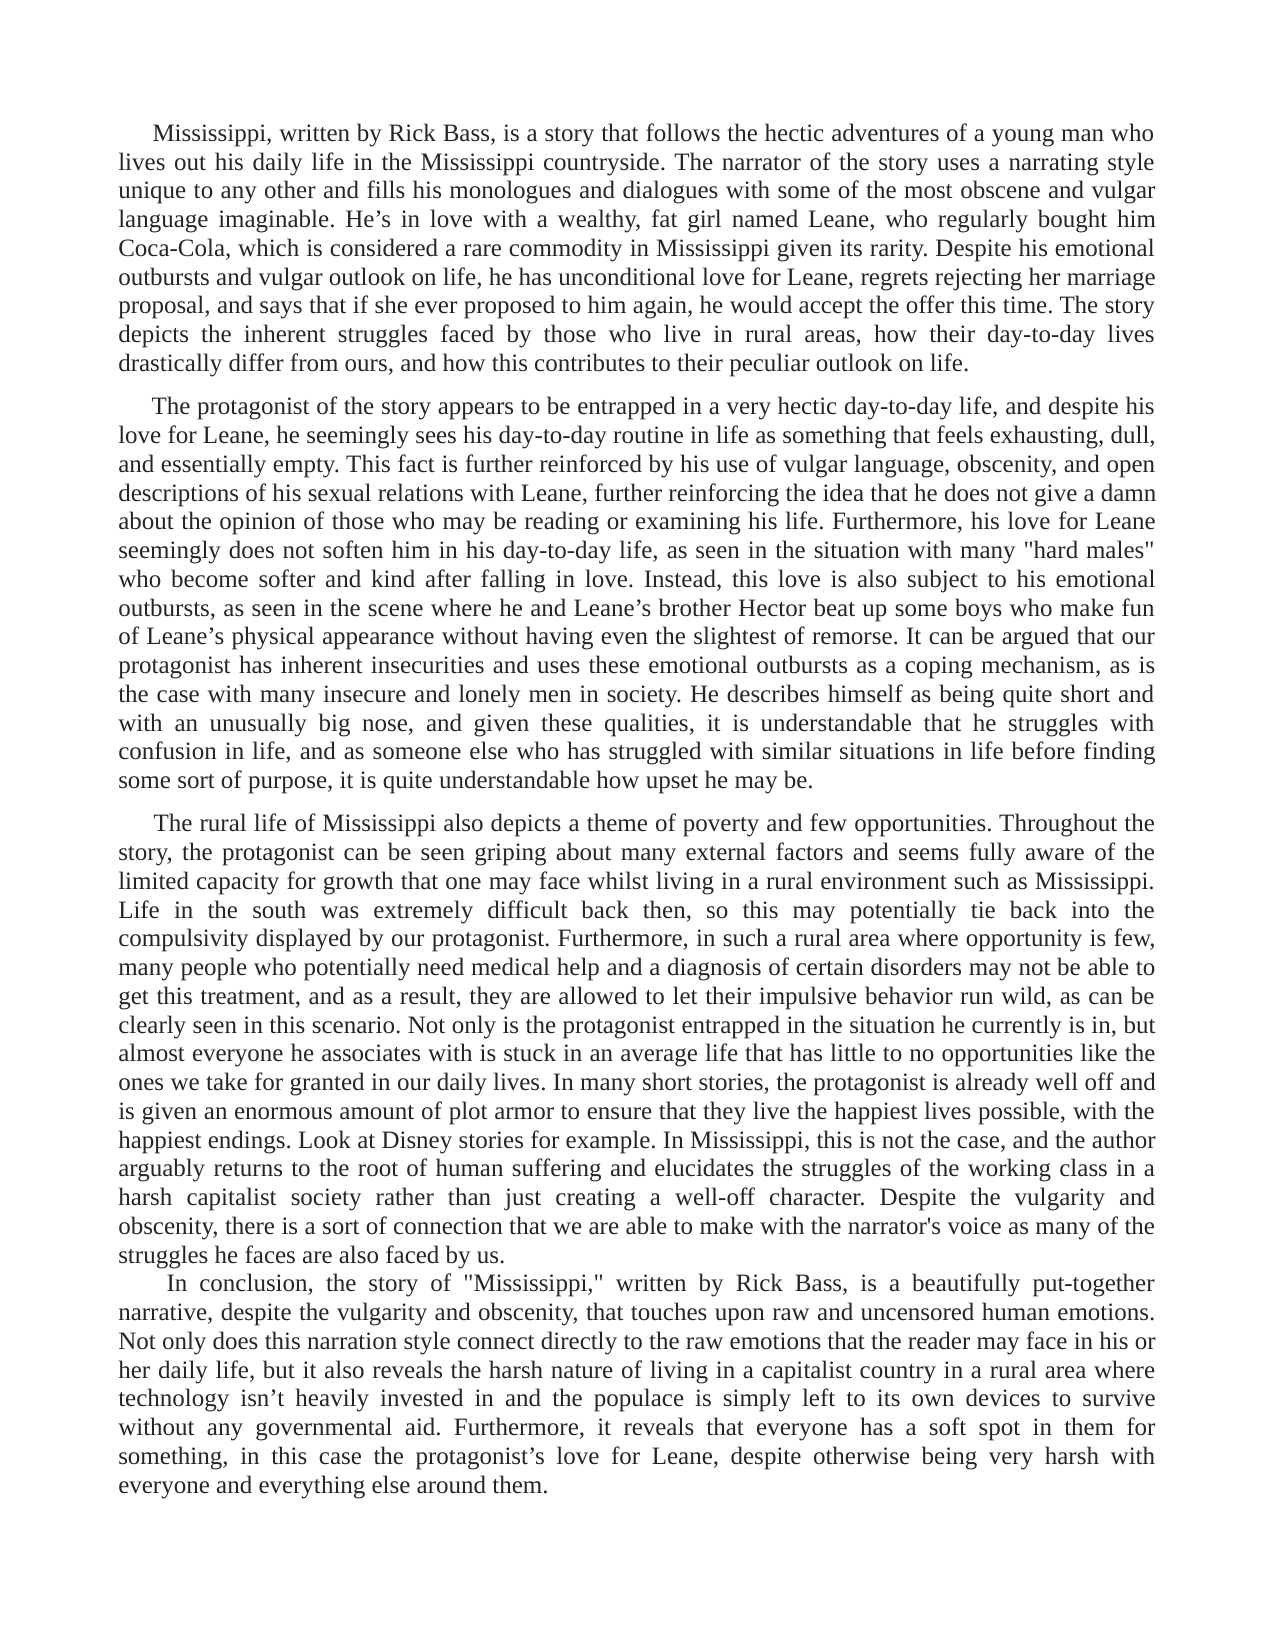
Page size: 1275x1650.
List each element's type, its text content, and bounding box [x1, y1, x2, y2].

text The rural life of Mississippi also depicts a theme of poverty and few opportunities. Throughout the story, the protagonist can be seen griping about many external factors and seems fully aware of the limited capacity for growth that one may face whilst living in a rural environment such as Mississippi. Life in the south was extremely difficult back then, so this may potentially tie back into the compulsivity displayed by our protagonist. Furthermore, in such a rural area where opportunity is few, many people who potentially need medical help and a diagnosis of certain disorders may not be able to get this treatment, and as a result, they are allowed to let their impulsive behavior run wild, as can be clearly seen in this scenario. Not only is the protagonist entrapped in the situation he currently is in, but almost everyone he associates with is stuck in an average life that has little to no opportunities like the ones we take for granted in our daily lives. In many short stories, the protagonist is already well off and is given an enormous amount of plot armor to ensure that they live the happiest lives possible, with the happiest endings. Look at Disney stories for example. In Mississippi, this is not the case, and the author arguably returns to the root of human suffering and elucidates the struggles of the working class in a harsh capitalist society rather than just creating a well-off character. Despite the vulgarity and obscenity, there is a sort of connection that we are able to make with the narrator's voice as many of the struggles he faces are also faced by us. [118, 808, 1157, 1268]
text Mississippi, written by Rick Bass, is a story that follows the hectic adventures of a young man who lives out his daily life in the Mississippi countryside. The narrator of the story uses a narrating style unique to any other and fills his monologues and dialogues with some of the most obscene and vulgar language imaginable. He’s in love with a wealthy, fat girl named Leane, who regularly bought him Coca-Cola, which is considered a rare commodity in Mississippi given its rarity. Despite his emotional outbursts and vulgar outlook on life, he has unconditional love for Leane, regrets rejecting her marriage proposal, and says that if she ever proposed to him again, he would accept the offer this time. The story depicts the inherent struggles faced by those who live in rural areas, how their day-to-day lives drastically differ from ours, and how this contributes to their peculiar outlook on life. [118, 118, 1157, 377]
text In conclusion, the story of "Mississippi," written by Rick Bass, is a beautifully put-together narrative, despite the vulgarity and obscenity, that touches upon raw and uncensored human emotions. Not only does this narration style connect directly to the raw emotions that the reader may face in his or her daily life, but it also reveals the harsh nature of living in a capitalist country in a rural area where technology isn’t heavily invested in and the populace is simply left to its own devices to survive without any governmental aid. Furthermore, it reveals that everyone has a soft spot in them for something, in this case the protagonist’s love for Leane, despite otherwise being very harsh with everyone and everything else around them. [118, 1268, 1157, 1498]
text The protagonist of the story appears to be entrapped in a very hectic day-to-day life, and despite his love for Leane, he seemingly sees his day-to-day routine in life as something that feels exhausting, dull, and essentially empty. This fact is further reinforced by his use of vulgar language, obscenity, and open descriptions of his sexual relations with Leane, further reinforcing the idea that he does not give a damn about the opinion of those who may be reading or examining his life. Furthermore, his love for Leane seemingly does not soften him in his day-to-day life, as seen in the situation with many "hard males" who become softer and kind after falling in love. Instead, this love is also subject to his emotional outbursts, as seen in the scene where he and Leane’s brother Hector beat up some boys who make fun of Leane’s physical appearance without having even the slightest of remorse. It can be argued that our protagonist has inherent insecurities and uses these emotional outbursts as a coping mechanism, as is the case with many insecure and lonely men in society. He describes himself as being quite short and with an unusually big nose, and given these qualities, it is understandable that he struggles with confusion in life, and as someone else who has struggled with similar situations in life before finding some sort of purpose, it is quite understandable how upset he may be. [118, 391, 1157, 794]
